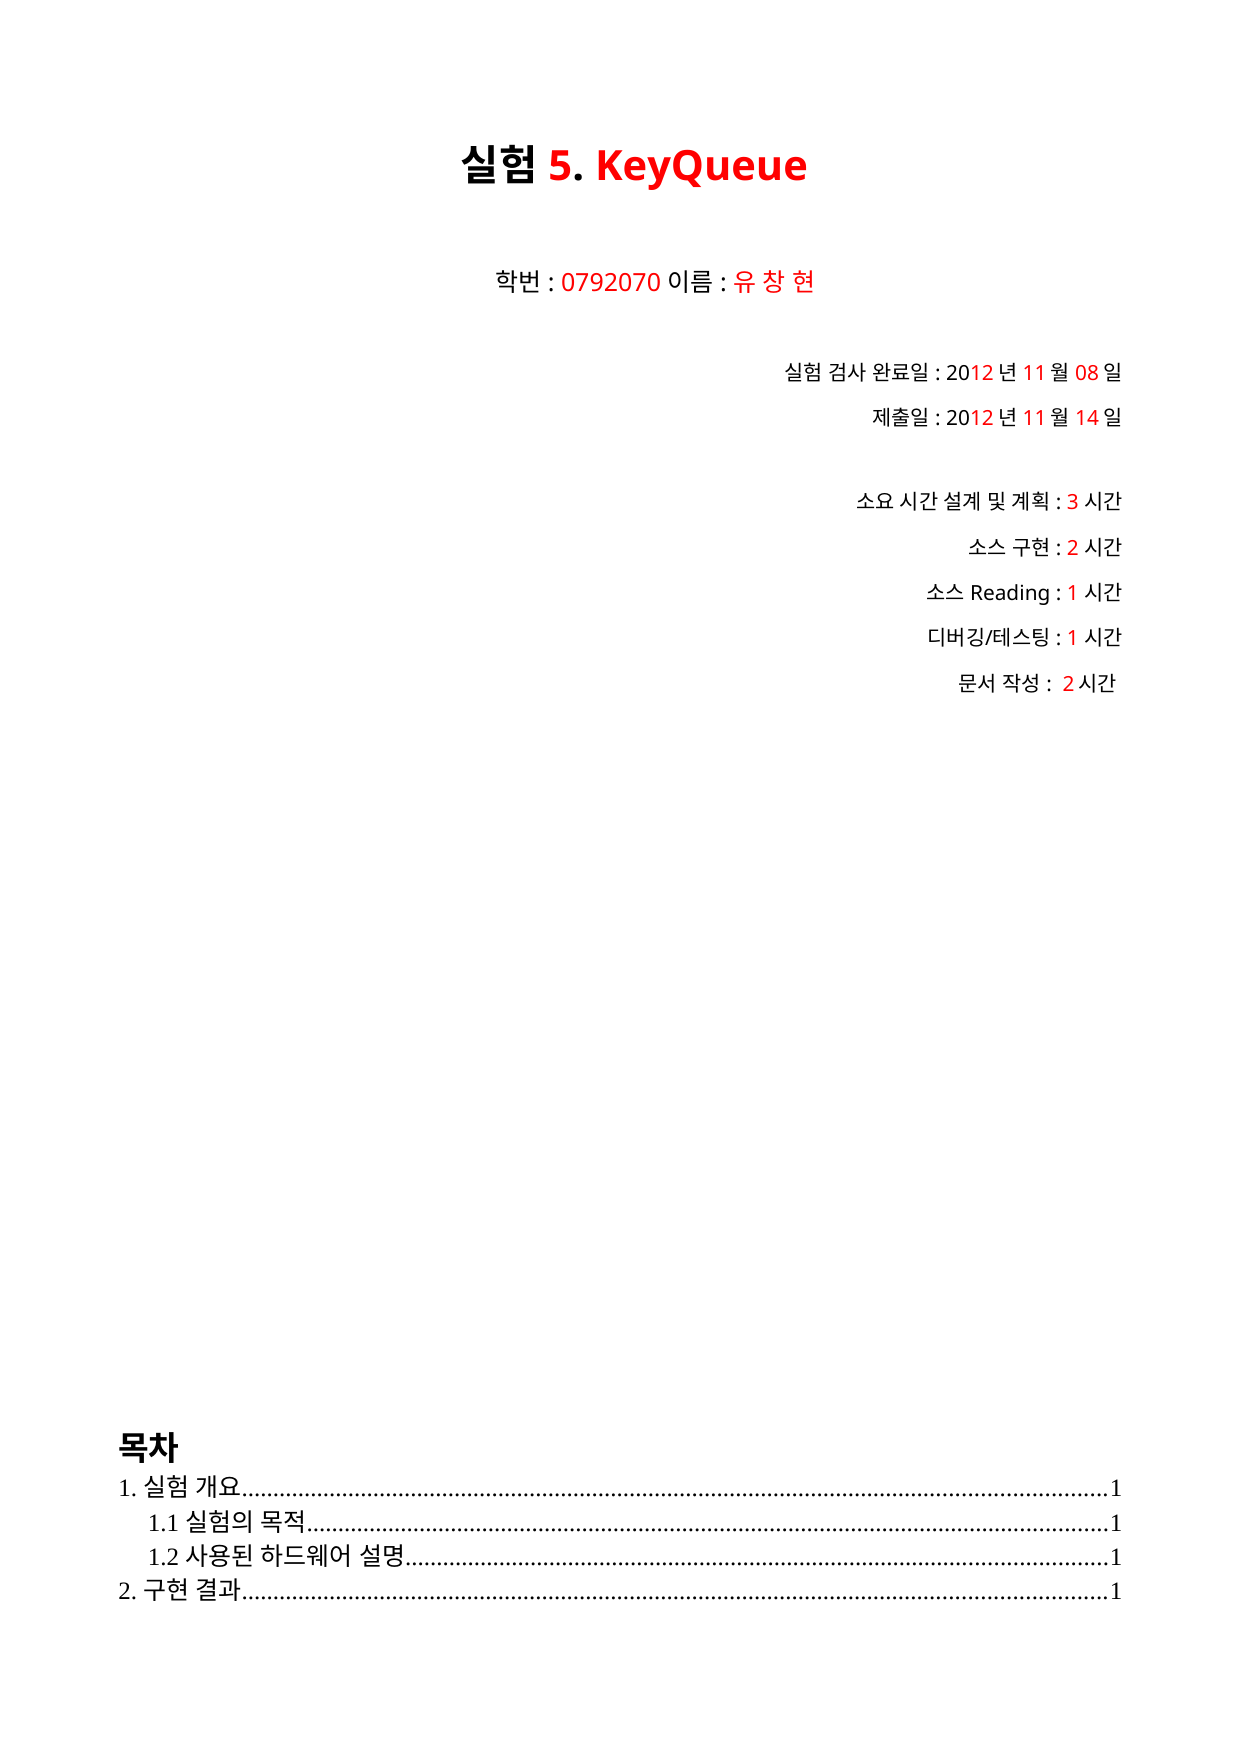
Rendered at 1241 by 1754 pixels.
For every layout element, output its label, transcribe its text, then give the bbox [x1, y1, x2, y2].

text 소요 시간 설계 및 계획 : 3 시간 [118, 487, 1122, 516]
text 2. 구현 결과 1 [118, 1572, 1122, 1606]
text 실험 검사 완료일 : 2012년 11월 08일 [118, 358, 1122, 386]
text 디버깅/테스팅 : 1 시간 [118, 623, 1122, 652]
text 실험 5. KeyQueue [146, 136, 1122, 193]
text 소스 구현 : 2 시간 [118, 533, 1122, 561]
text 1.1 실험의 목적 1 [148, 1504, 1122, 1538]
text 1.2 사용된 하드웨어 설명 1 [148, 1538, 1122, 1572]
text 문서 작성 : 2시간 [118, 669, 1122, 697]
text 1. 실험 개요 1 [118, 1470, 1122, 1504]
text 제출일 : 2012년 11월 14일 [118, 403, 1122, 432]
text 소스 Reading : 1 시간 [118, 578, 1122, 607]
subtitle 목차 [118, 1425, 1122, 1470]
text 학번 : 0792070 이름 : 유 창 현 [118, 265, 1122, 299]
